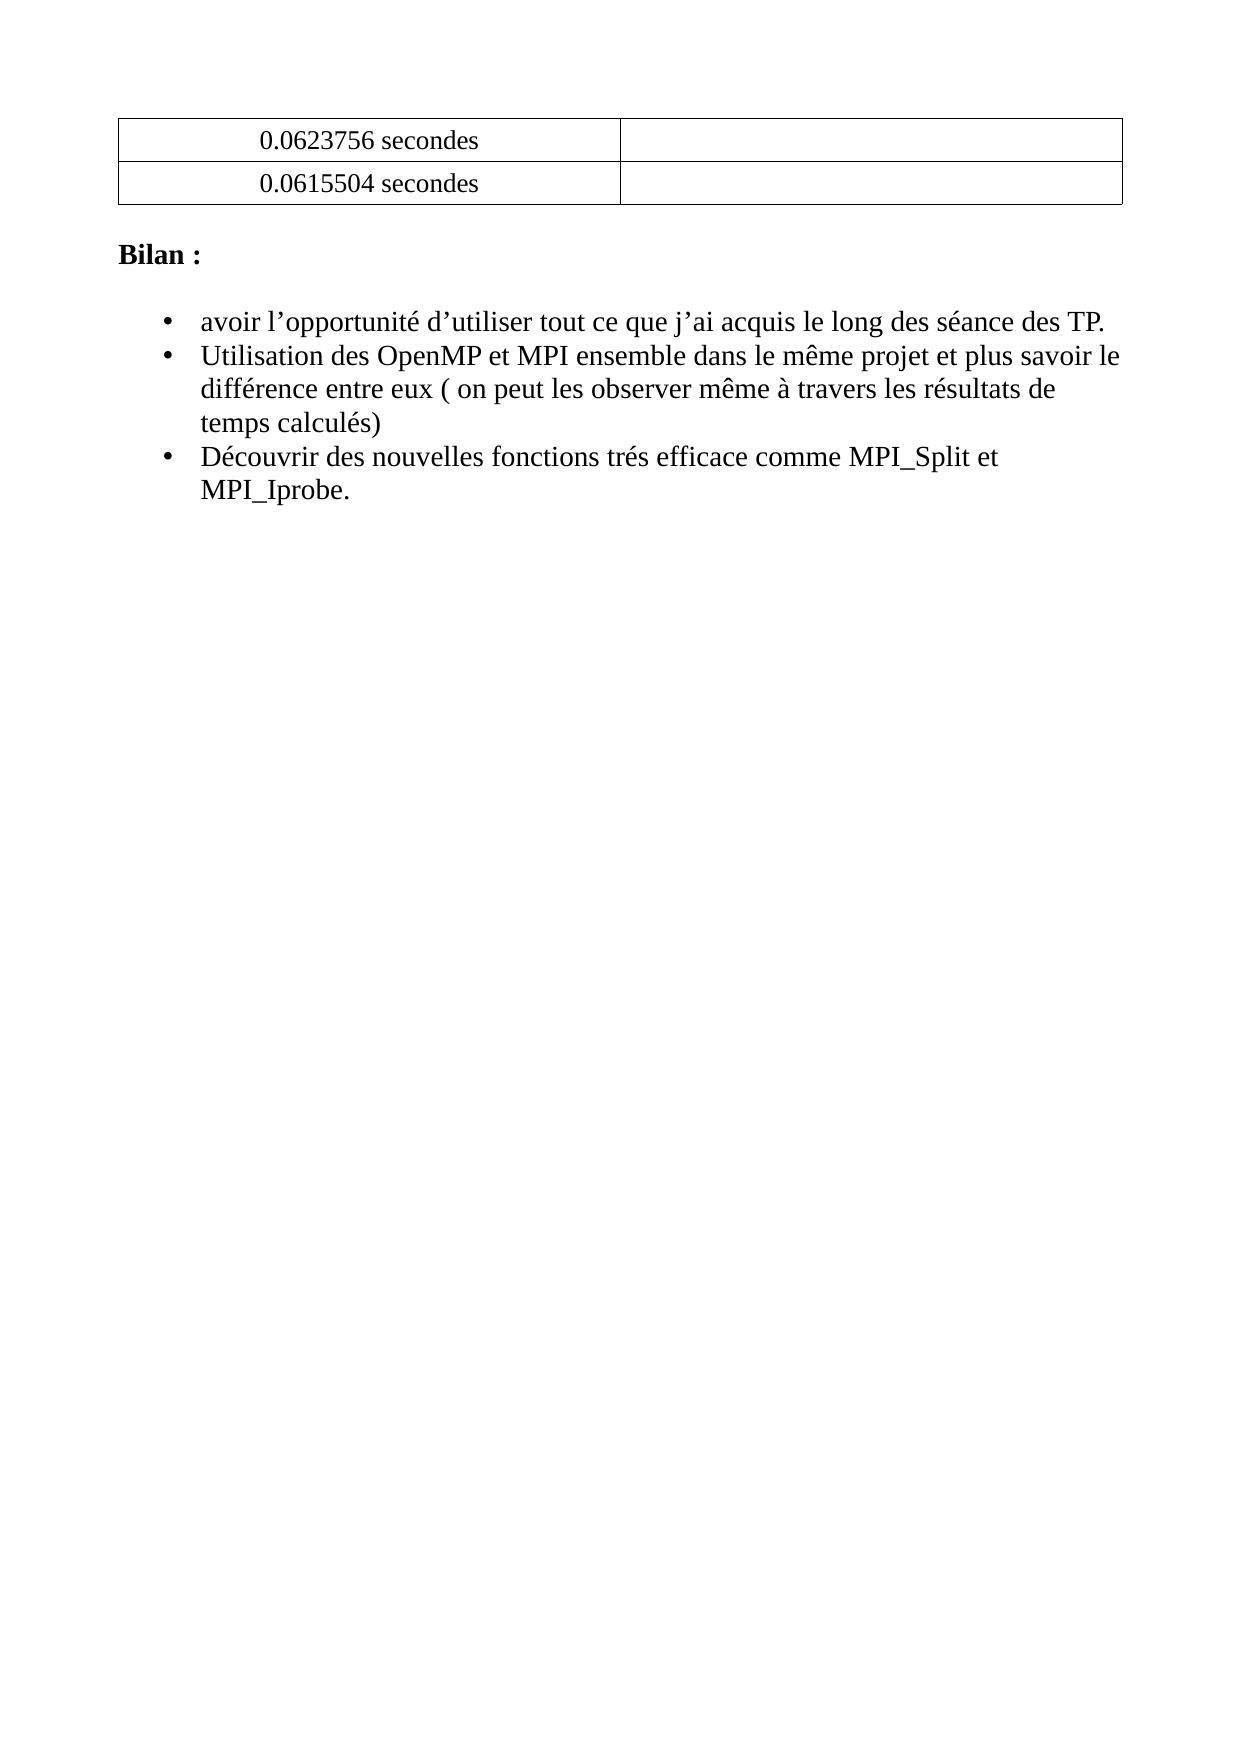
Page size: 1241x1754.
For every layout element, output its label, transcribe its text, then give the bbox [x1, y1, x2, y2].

text Bilan : [118, 237, 1122, 271]
list avoir l’opportunité d’utiliser tout ce que j’ai acquis le long des séance des TP. [163, 304, 1122, 338]
list Utilisation des OpenMP et MPI ensemble dans le même projet et plus savoir le différence entre eux ( on peut les observer même à travers les résultats de temps calculés) [163, 338, 1122, 439]
table_cell [621, 162, 1122, 203]
table_cell 0.0615504 secondes [119, 162, 620, 203]
list Découvrir des nouvelles fonctions trés efficace comme MPI_Split et MPI_Iprobe. [163, 439, 1122, 506]
table_cell 0.0623756 secondes [119, 119, 620, 161]
table_cell [621, 119, 1122, 161]
